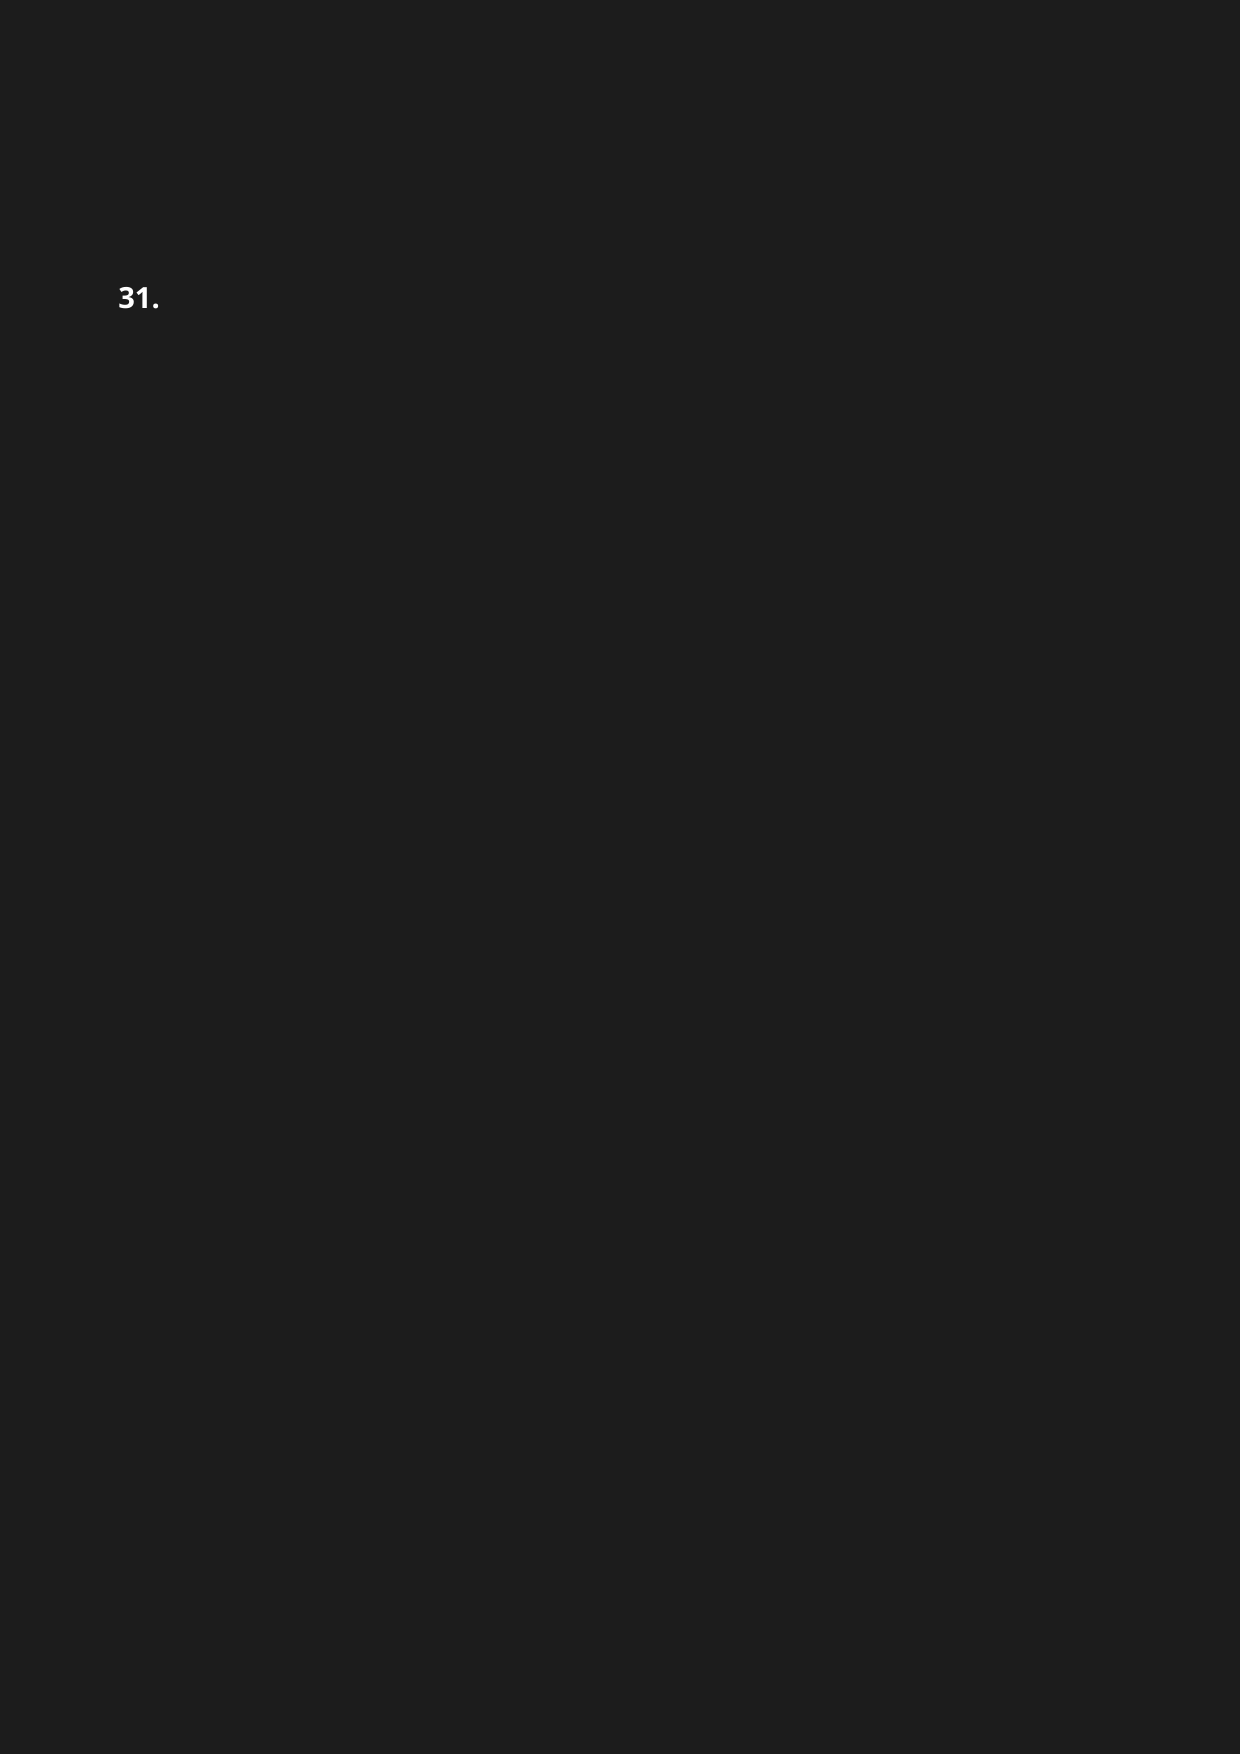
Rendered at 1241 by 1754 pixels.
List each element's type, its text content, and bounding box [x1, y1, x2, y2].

text 31. [118, 277, 1122, 317]
